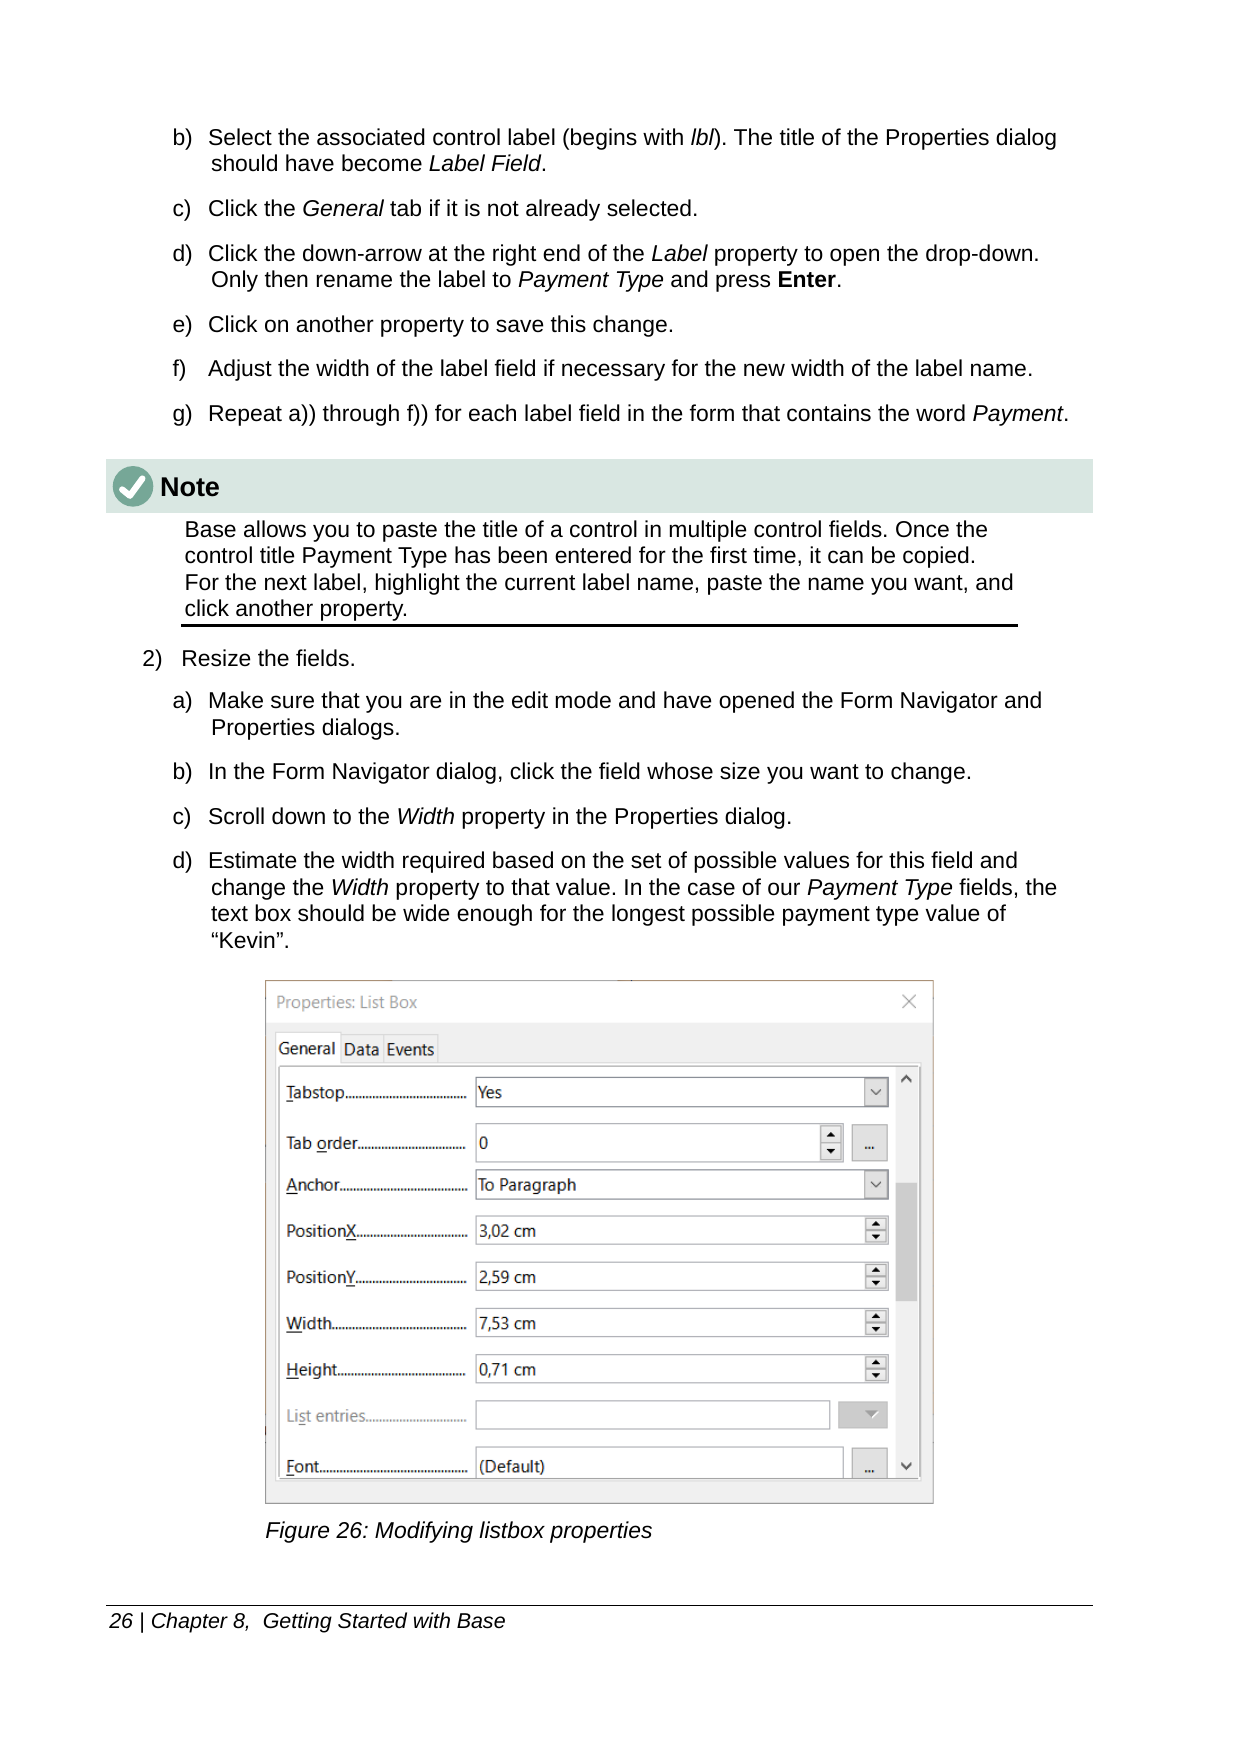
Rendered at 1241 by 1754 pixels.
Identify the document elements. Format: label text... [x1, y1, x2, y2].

list Click on another property to save this change. [169, 308, 1093, 340]
text Base allows you to paste the title of a control in multiple control fields. Once the control title Payment Type has been entered for the first time, it can be copied. For the next label, highlight the current label name, paste the name you want, and click another property. [181, 513, 1018, 624]
list Repeat a)) through f)) for each label field in the form that contains the word Payment. [169, 397, 1093, 429]
list Select the associated control label (begins with lbl). The title of the Properties dialog should have become Label Field. [169, 121, 1093, 179]
list Click the General tab if it is not already selected. [169, 192, 1093, 224]
text Figure 26: Modifying listbox properties [265, 1517, 934, 1543]
picture [265, 980, 934, 1504]
list Adjust the width of the label field if necessary for the new width of the label name. [169, 352, 1093, 385]
list In the Form Navigator dialog, click the field whose size you want to change. [169, 755, 1093, 787]
list Make sure that you are in the edit mode and have opened the Form Navigator and Properties dialogs. [169, 684, 1093, 743]
list Estimate the width required based on the set of possible values for this field and change the Width property to that value. In the case of our Payment Type fields, the text box should be wide enough for the longest possible payment type value of “Kevin”. [169, 844, 1093, 956]
list Click the down-arrow at the right end of the Label property to open the drop-down. Only then rename the label to Payment Type and press Enter. [169, 237, 1093, 295]
subtitle Note [106, 459, 1093, 513]
list Scroll down to the Width property in the Properties dialog. [169, 800, 1093, 832]
list Resize the fields. [162, 645, 1093, 672]
